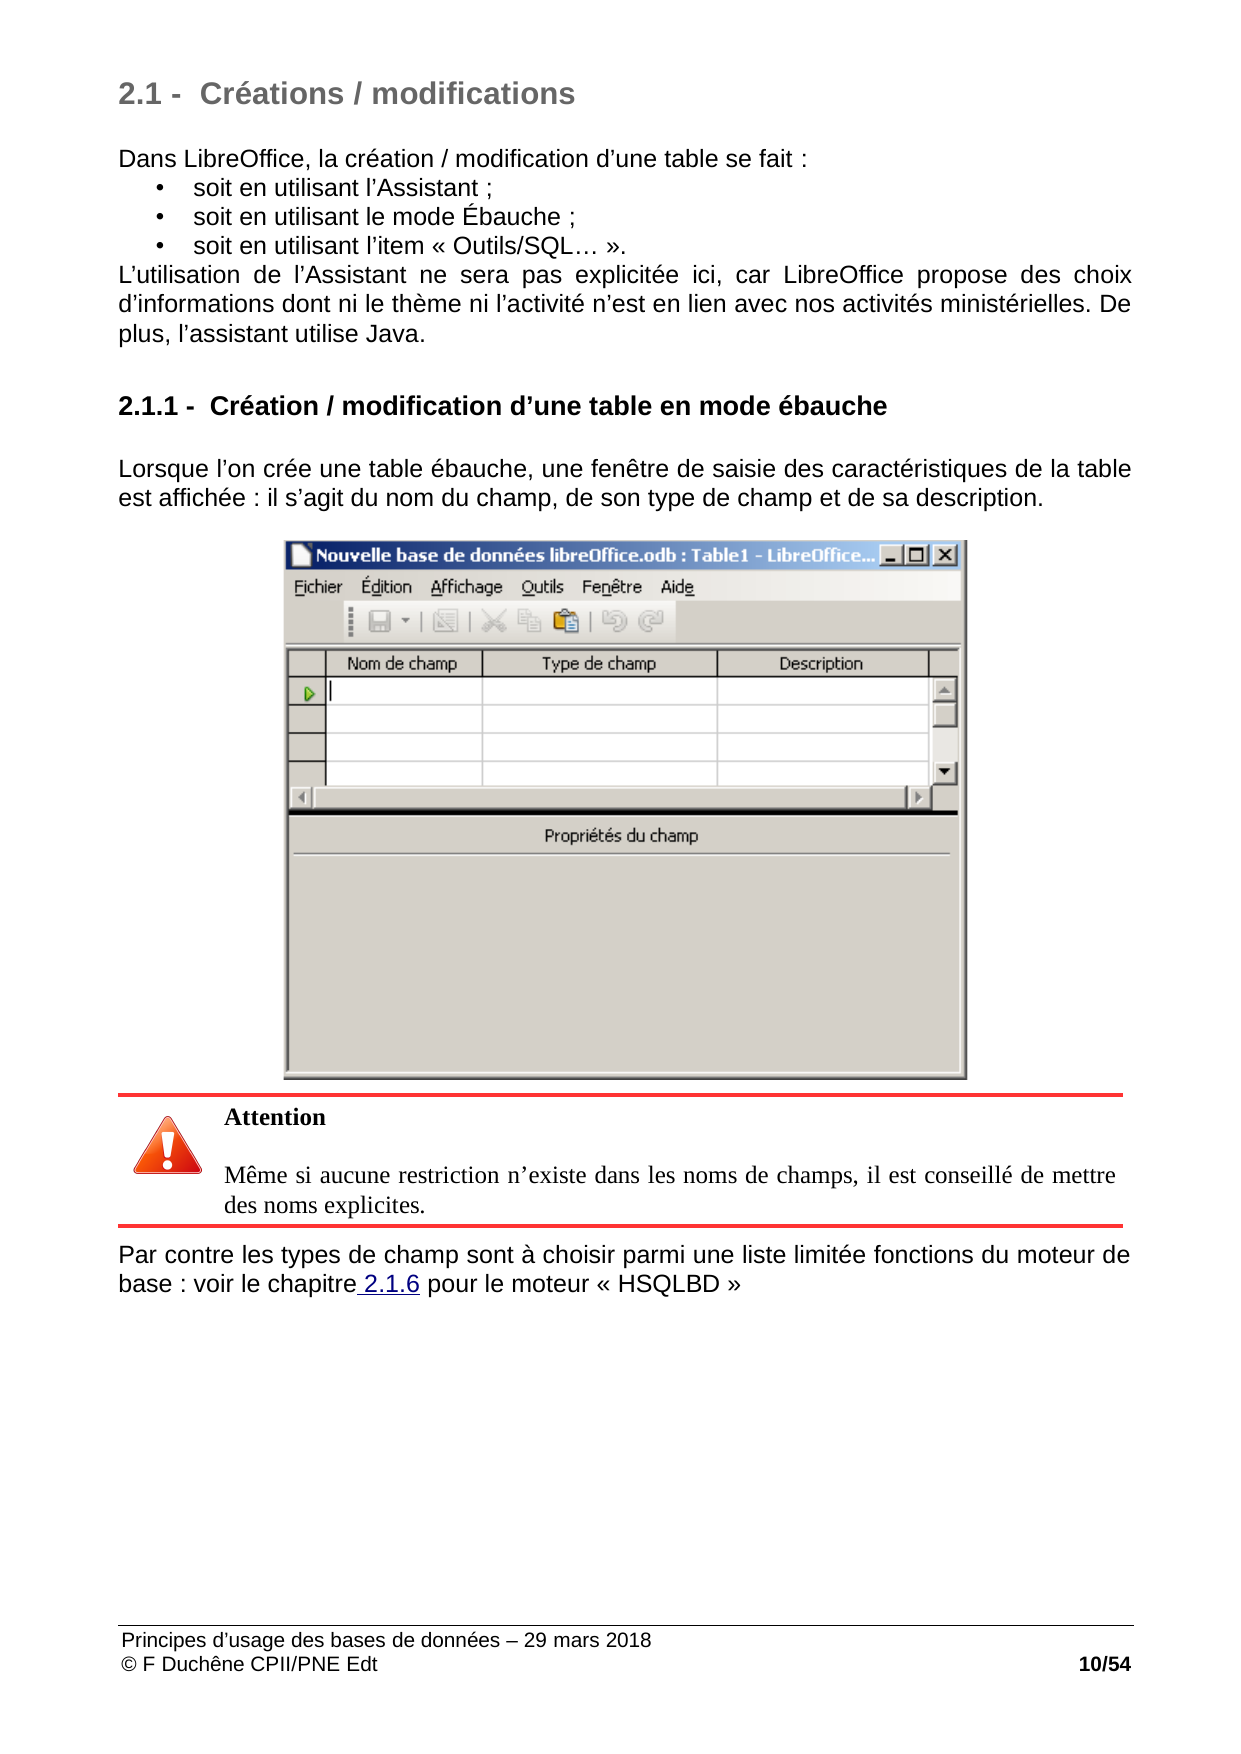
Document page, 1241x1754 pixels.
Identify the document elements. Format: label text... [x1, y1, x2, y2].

picture [123, 1102, 213, 1191]
picture [283, 540, 969, 1080]
table_header Attention Même si aucune restriction n’existe dans les noms de champs, il est conseillé de mettre des noms explicites. [218, 1097, 1123, 1224]
table_header [118, 1097, 218, 1224]
subtitle Créations / modifications [118, 75, 1134, 111]
text L’utilisation de l’Assistant ne sera pas explicitée ici, car LibreOffice propose des choix d’informations dont ni le thème ni l’activité n’est en lien avec nos activités ministérielles. De plus, l’assistant utilise Java. [118, 260, 1134, 347]
list soit en utilisant l’Assistant ; [156, 173, 1134, 202]
list soit en utilisant l’item « Outils/SQL… ». [156, 231, 1134, 260]
subtitle Création / modification d’une table en mode ébauche [118, 389, 1134, 421]
text Dans LibreOffice, la création / modification d’une table se fait : [118, 144, 1134, 173]
text Lorsque l’on crée une table ébauche, une fenêtre de saisie des caractéristiques de la table est affichée : il s’agit du nom du champ, de son type de champ et de sa description. [118, 453, 1134, 512]
list soit en utilisant le mode Ébauche ; [156, 202, 1134, 231]
text Par contre les types de champ sont à choisir parmi une liste limitée fonctions du moteur de base : voir le chapitre 2.1.6 pour le moteur « HSQLBD » [118, 1240, 1134, 1298]
